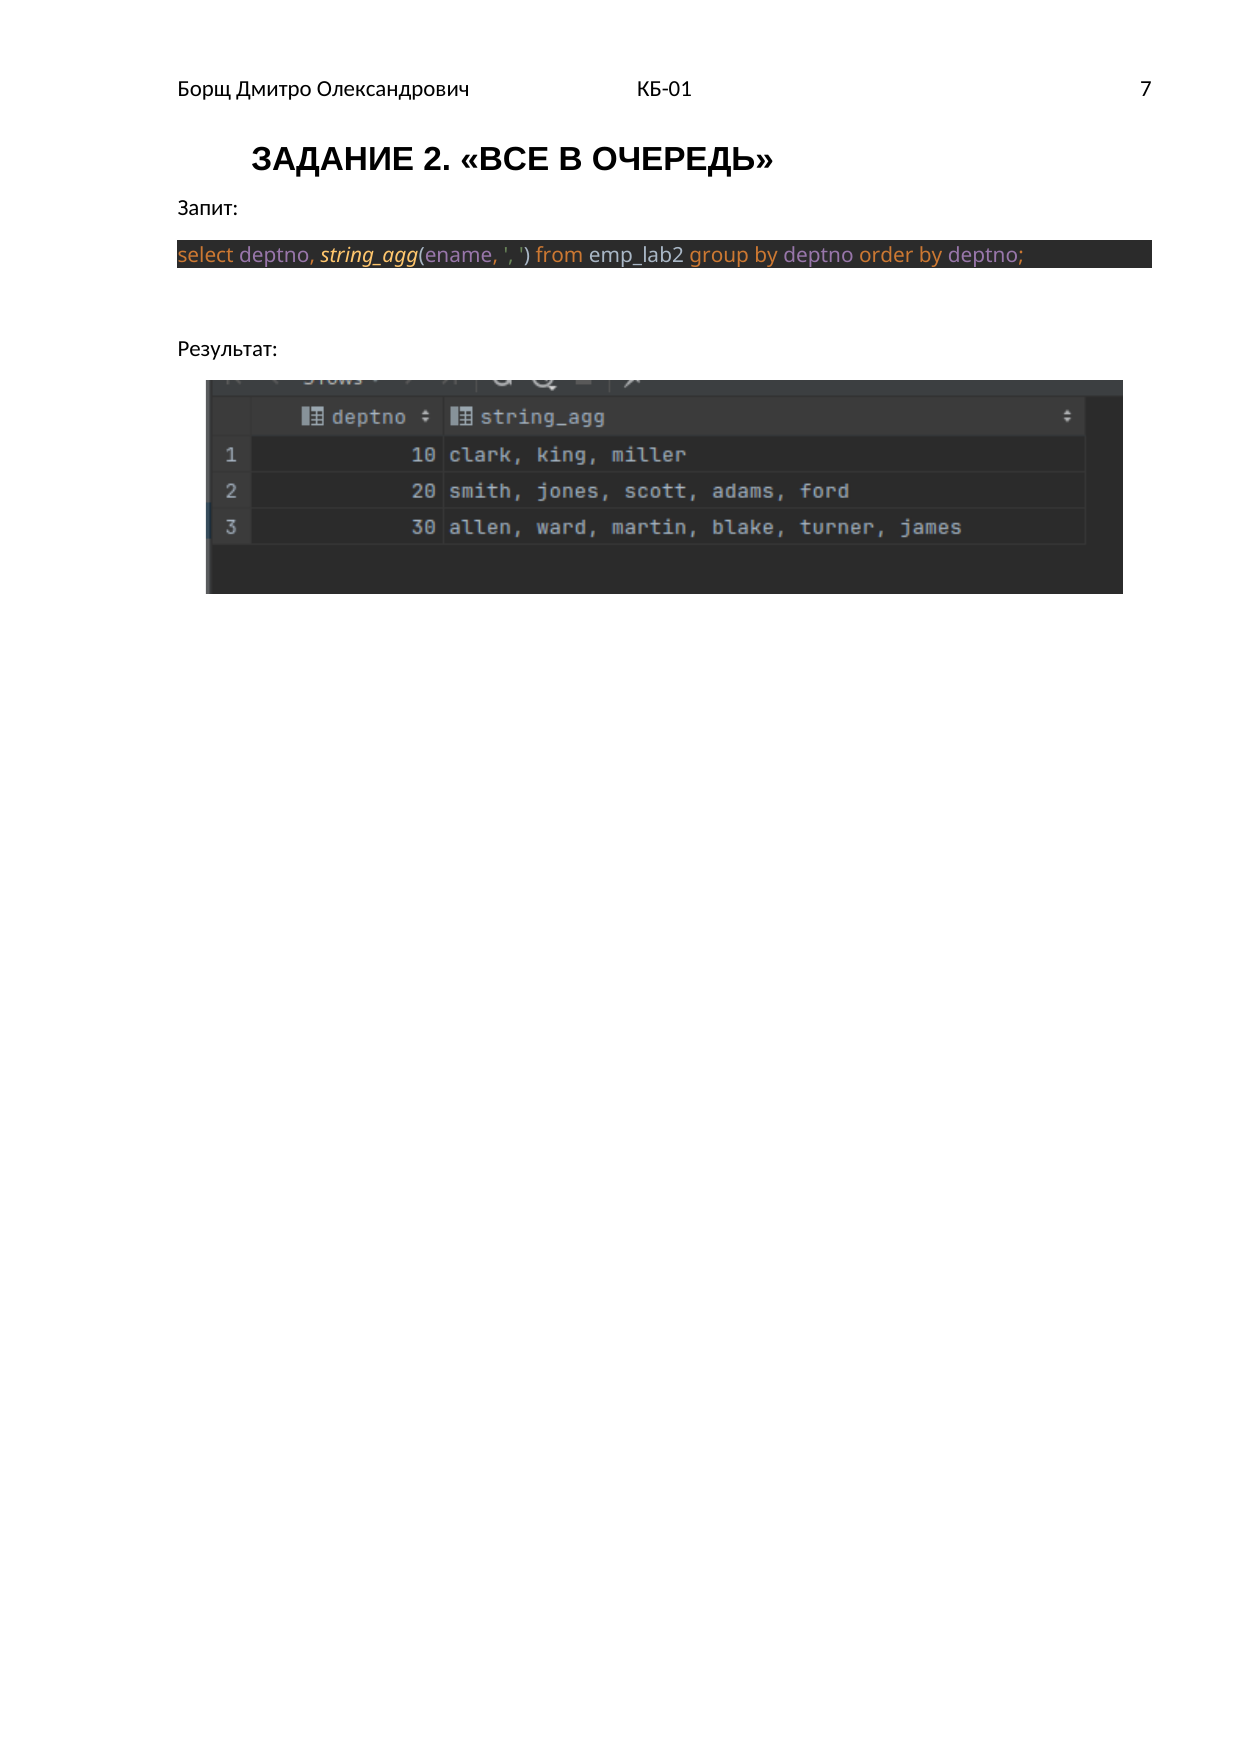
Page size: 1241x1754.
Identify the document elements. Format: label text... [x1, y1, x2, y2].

text Результат: [177, 334, 1152, 362]
text select deptno, string_agg(ename, ', ') from emp_lab2 group by deptno order by deptno; [177, 240, 1152, 268]
text Запит: [177, 193, 1152, 221]
picture [205, 380, 1123, 594]
subtitle ЗАДАНИЕ 2. «ВСЕ В ОЧЕРЕДЬ» [177, 139, 1152, 177]
